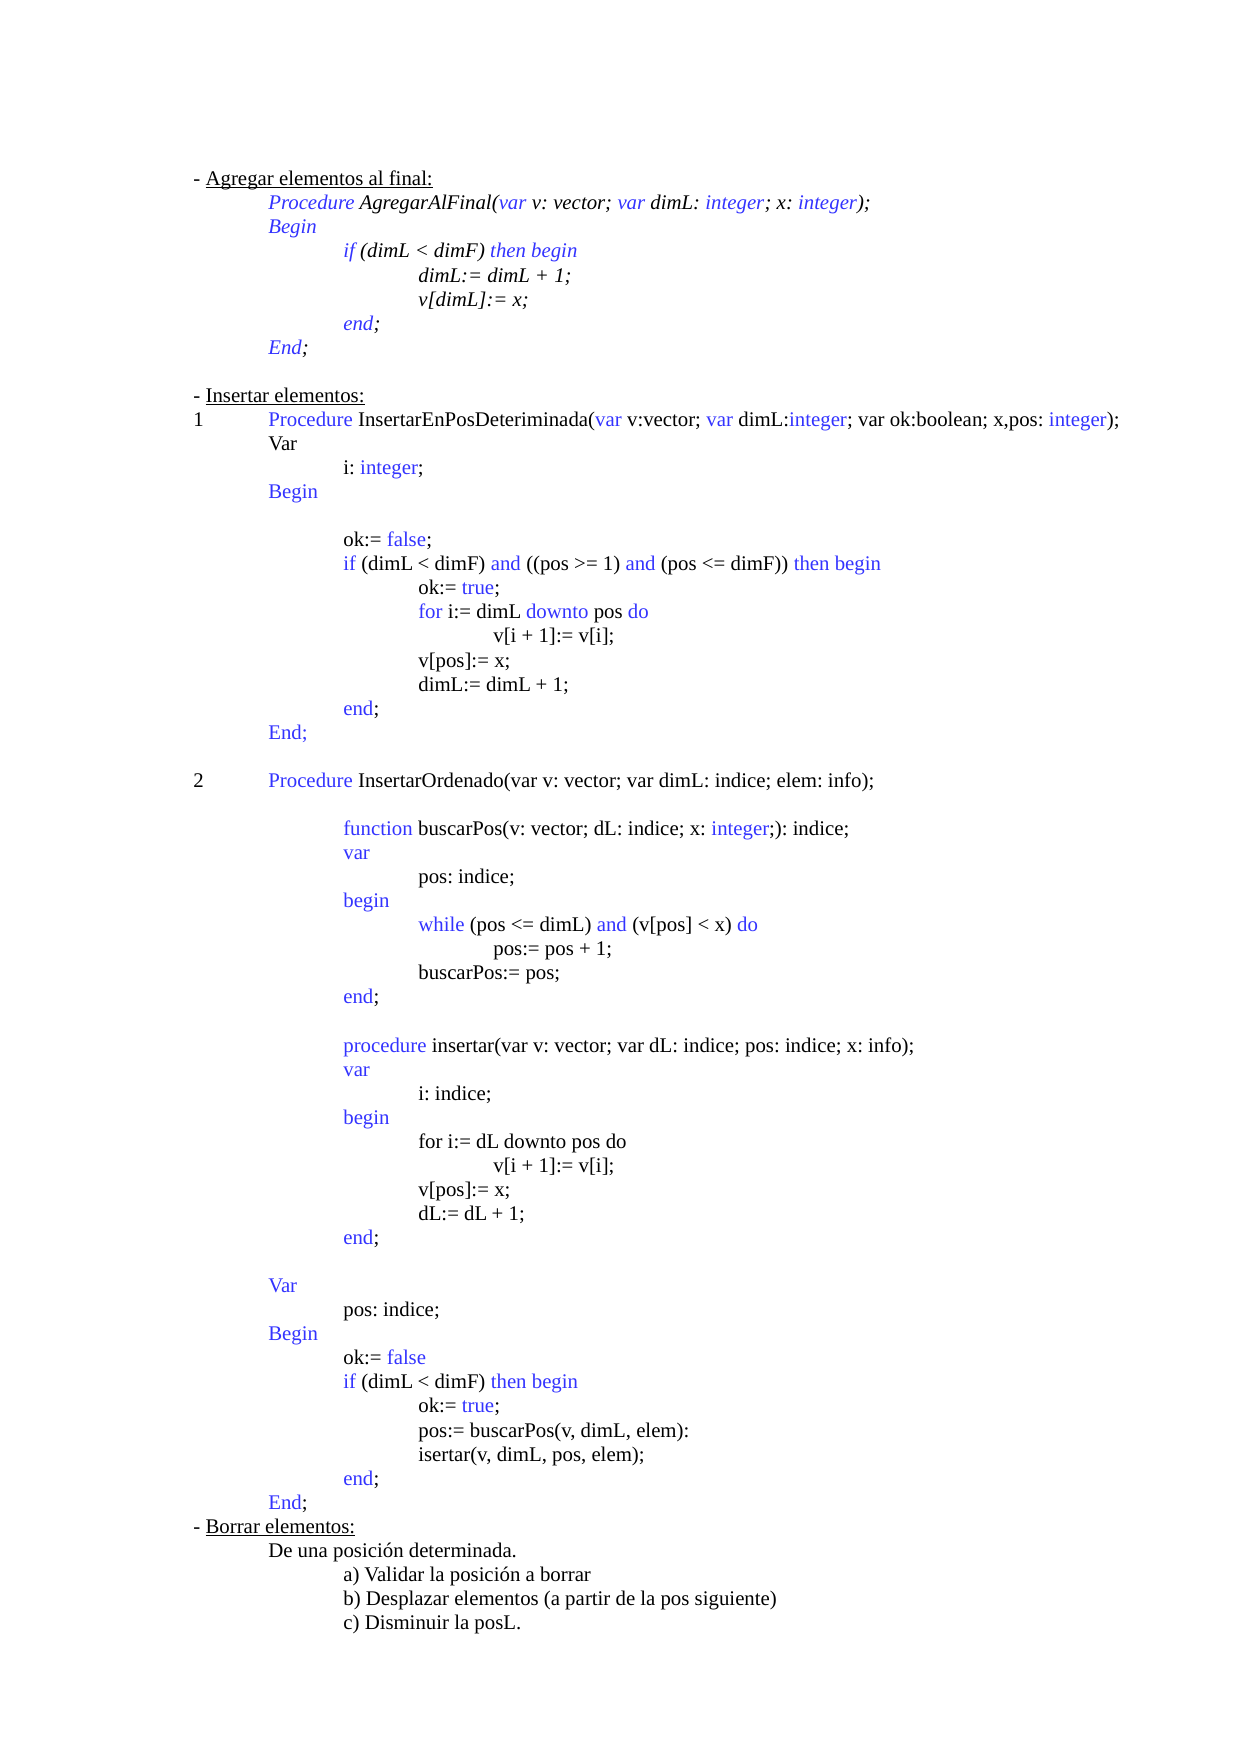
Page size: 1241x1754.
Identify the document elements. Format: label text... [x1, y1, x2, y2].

text var [118, 840, 1122, 864]
text if (dimL < dimF) and ((pos >= 1) and (pos <= dimF)) then begin [118, 551, 1122, 575]
text dimL:= dimL + 1; [118, 672, 1122, 696]
text end; [118, 696, 1122, 720]
text end; [118, 1225, 1122, 1249]
text a) Validar la posición a borrar [118, 1562, 1122, 1586]
text End; [118, 720, 1122, 744]
text v[i + 1]:= v[i]; [118, 623, 1122, 647]
text while (pos <= dimL) and (v[pos] < x) do [118, 912, 1122, 936]
text pos:= buscarPos(v, dimL, elem): [118, 1417, 1122, 1442]
text buscarPos:= pos; [118, 960, 1122, 984]
text pos: indice; [118, 1297, 1122, 1321]
text dL:= dL + 1; [118, 1201, 1122, 1225]
text De una posición determinada. [118, 1538, 1122, 1562]
text Begin [118, 214, 1122, 238]
text End; [118, 1490, 1122, 1514]
text pos: indice; [118, 864, 1122, 888]
text - Borrar elementos: [118, 1514, 1122, 1538]
text i: indice; [118, 1081, 1122, 1105]
text ok:= false [118, 1345, 1122, 1369]
text 1 Procedure InsertarEnPosDeteriminada(var v:vector; var dimL:integer; var ok:boolean; x,pos: integer); [118, 407, 1122, 431]
text c) Disminuir la posL. [118, 1610, 1122, 1634]
text if (dimL < dimF) then begin [118, 238, 1122, 262]
text i: integer; [118, 455, 1122, 479]
text end; [118, 984, 1122, 1008]
text for i:= dL downto pos do [118, 1129, 1122, 1153]
text end; [118, 1466, 1122, 1490]
text begin [118, 1105, 1122, 1129]
text function buscarPos(v: vector; dL: indice; x: integer;): indice; [118, 816, 1122, 840]
text isertar(v, dimL, pos, elem); [118, 1442, 1122, 1466]
text if (dimL < dimF) then begin [118, 1369, 1122, 1393]
text ok:= false; [118, 527, 1122, 551]
text v[dimL]:= x; [118, 287, 1122, 311]
text Var [118, 1273, 1122, 1297]
text ok:= true; [118, 575, 1122, 599]
text - Agregar elementos al final: [118, 166, 1122, 190]
text - Insertar elementos: [118, 383, 1122, 407]
text Begin [118, 1321, 1122, 1345]
text v[pos]:= x; [118, 647, 1122, 672]
text v[i + 1]:= v[i]; [118, 1153, 1122, 1177]
text begin [118, 888, 1122, 912]
text 2 Procedure InsertarOrdenado(var v: vector; var dimL: indice; elem: info); [118, 768, 1122, 792]
text Var [118, 431, 1122, 455]
text for i:= dimL downto pos do [118, 599, 1122, 623]
text pos:= pos + 1; [118, 936, 1122, 960]
text Begin [118, 479, 1122, 503]
text Procedure AgregarAlFinal(var v: vector; var dimL: integer; x: integer); [118, 190, 1122, 214]
text var [118, 1057, 1122, 1081]
text v[pos]:= x; [118, 1177, 1122, 1201]
text End; [118, 335, 1122, 359]
text procedure insertar(var v: vector; var dL: indice; pos: indice; x: info); [118, 1032, 1122, 1057]
text end; [118, 311, 1122, 335]
text b) Desplazar elementos (a partir de la pos siguiente) [118, 1586, 1122, 1610]
text ok:= true; [118, 1393, 1122, 1417]
text dimL:= dimL + 1; [118, 262, 1122, 287]
